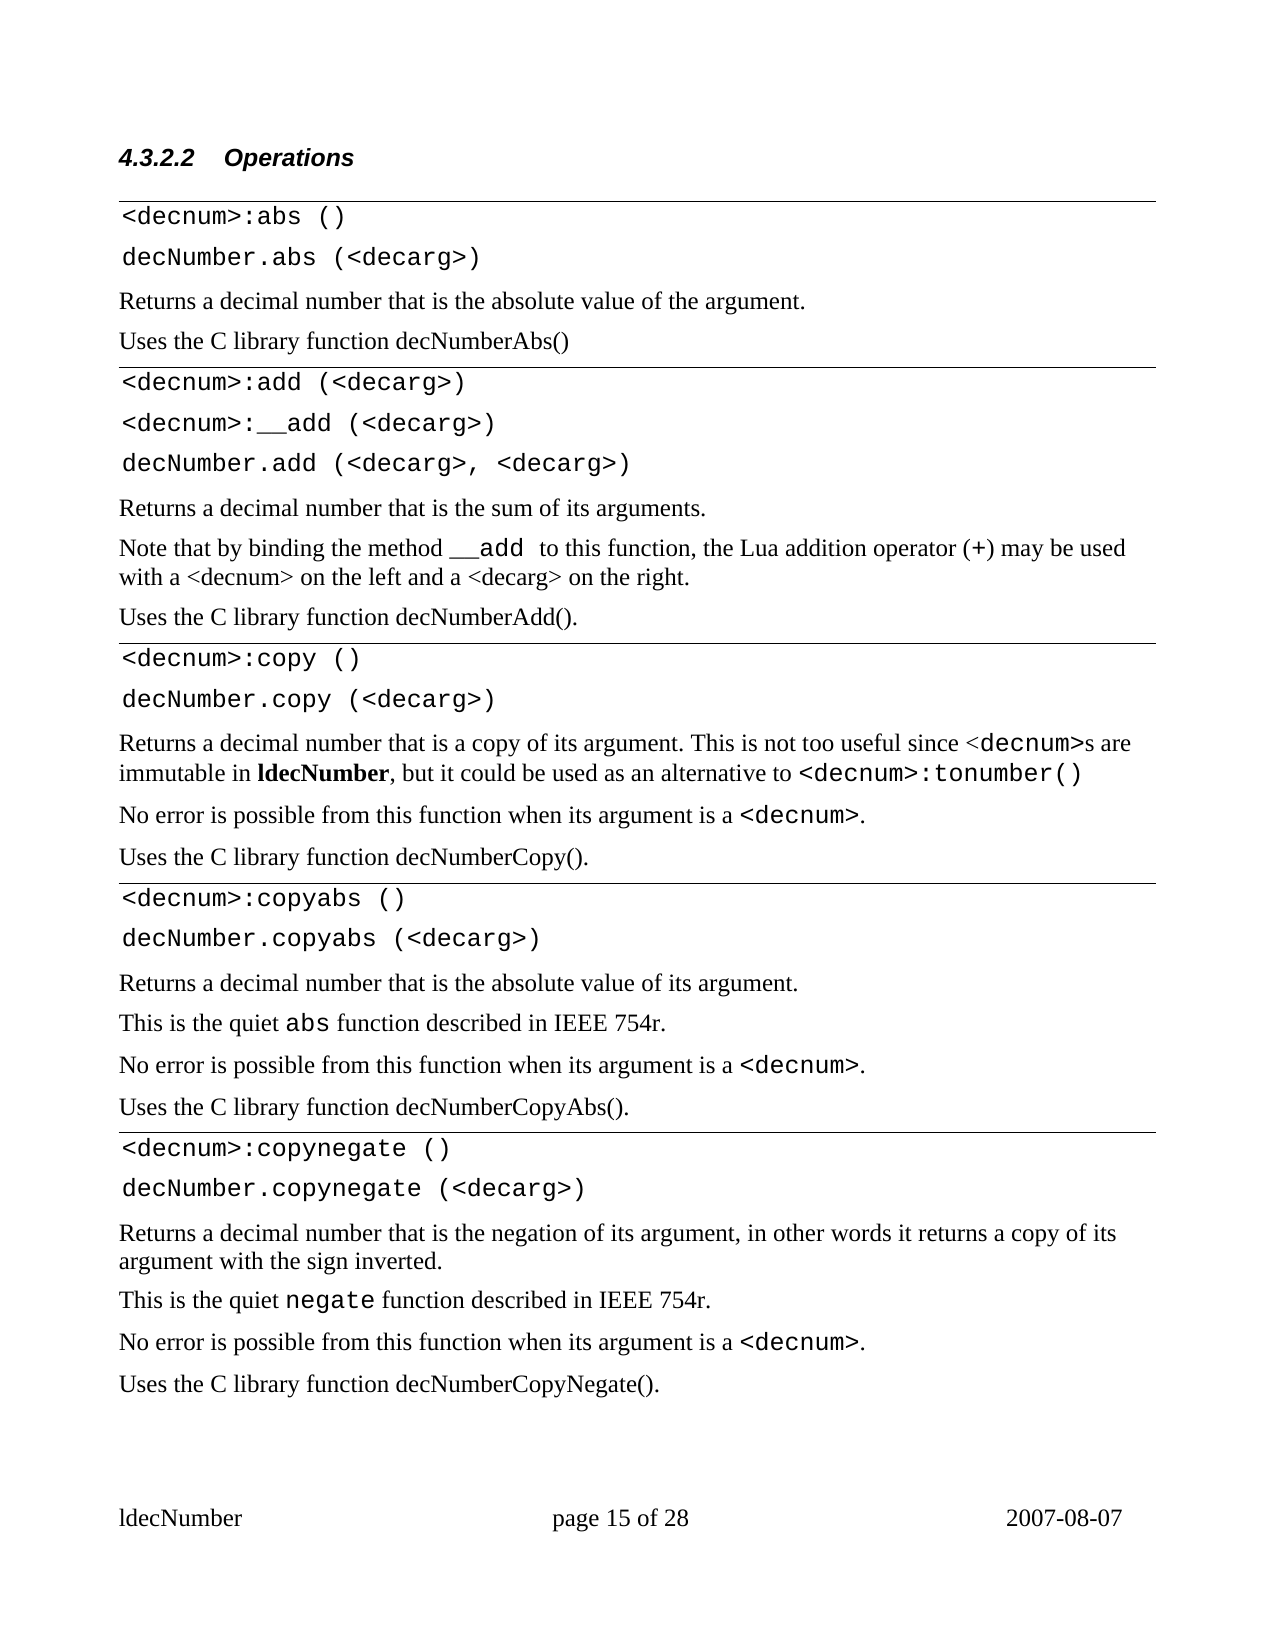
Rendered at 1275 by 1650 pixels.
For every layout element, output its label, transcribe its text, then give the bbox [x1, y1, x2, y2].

text <decnum>:add (<decarg>) [118, 368, 1156, 398]
text Uses the C library function decNumberAbs() [118, 327, 1156, 355]
text Uses the C library function decNumberCopyAbs(). [118, 1093, 1156, 1120]
text <decnum>:copyabs () [118, 884, 1156, 914]
text <decnum>:copy () [118, 644, 1156, 674]
text <decnum>:abs () [118, 202, 1156, 232]
text Returns a decimal number that is a copy of its argument. This is not too useful since <decnum>s are immutable in ldecNumber, but it could be used as an alternative to <decnum>:tonumber() [118, 729, 1156, 789]
text No error is possible from this function when its argument is a <decnum>. [118, 1051, 1156, 1081]
text decNumber.abs (<decarg>) [118, 241, 1156, 276]
text Returns a decimal number that is the absolute value of its argument. [118, 969, 1156, 997]
text Uses the C library function decNumberCopy(). [118, 843, 1156, 871]
text decNumber.copy (<decarg>) [118, 683, 1156, 718]
text decNumber.copynegate (<decarg>) [118, 1173, 1156, 1207]
text No error is possible from this function when its argument is a <decnum>. [118, 801, 1156, 831]
text decNumber.add (<decarg>, <decarg>) [118, 447, 1156, 482]
text No error is possible from this function when its argument is a <decnum>. [118, 1328, 1156, 1358]
text This is the quiet abs function described in IEEE 754r. [118, 1009, 1156, 1039]
text <decnum>:__add (<decarg>) [118, 407, 1156, 439]
subtitle Operations [118, 143, 1156, 171]
text Returns a decimal number that is the negation of its argument, in other words it returns a copy of its argument with the sign inverted. [118, 1219, 1156, 1274]
text Returns a decimal number that is the sum of its arguments. [118, 494, 1156, 522]
text Returns a decimal number that is the absolute value of the argument. [118, 287, 1156, 315]
text This is the quiet negate function described in IEEE 754r. [118, 1286, 1156, 1316]
text decNumber.copyabs (<decarg>) [118, 923, 1156, 957]
text Uses the C library function decNumberAdd(). [118, 603, 1156, 631]
text <decnum>:copynegate () [118, 1133, 1156, 1164]
text Note that by binding the method __add to this function, the Lua addition operator (+) may be used with a <decnum> on the left and a <decarg> on the right. [118, 534, 1156, 591]
text Uses the C library function decNumberCopyNegate(). [118, 1370, 1156, 1398]
